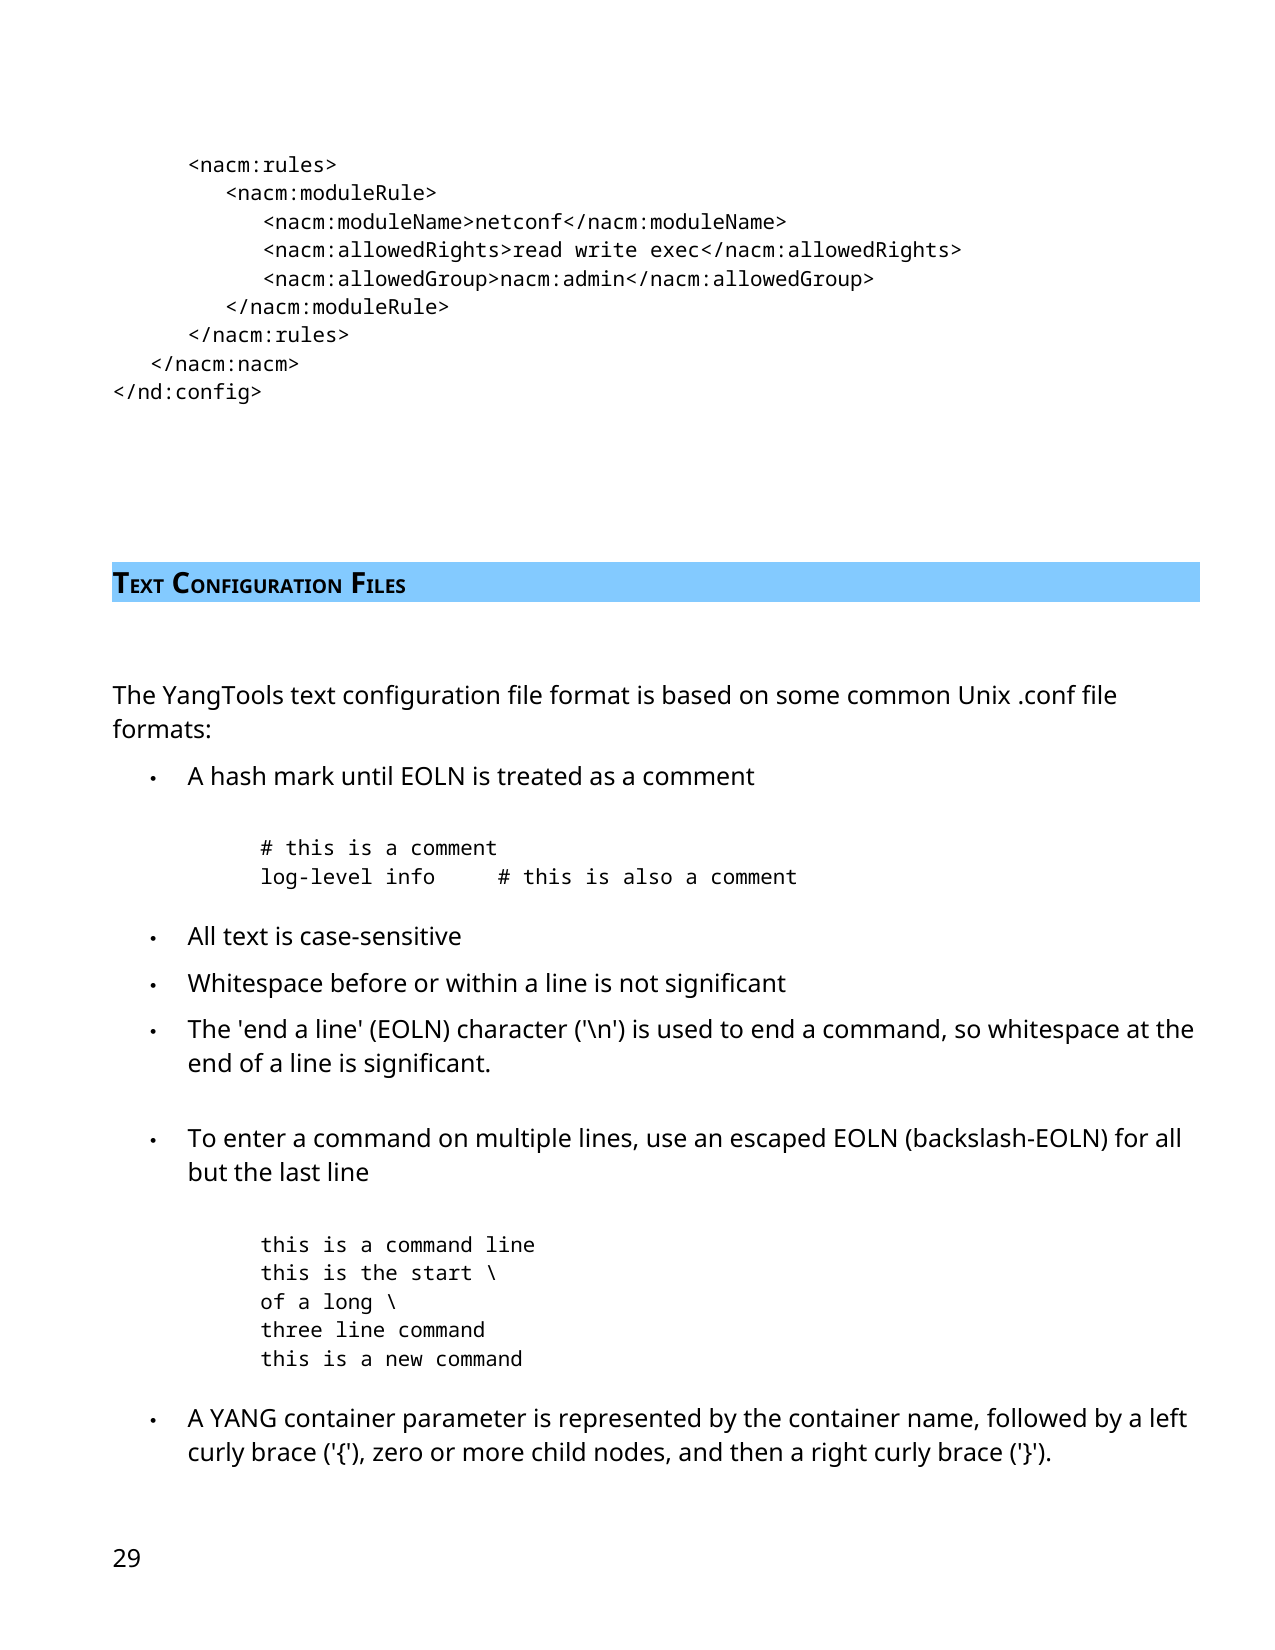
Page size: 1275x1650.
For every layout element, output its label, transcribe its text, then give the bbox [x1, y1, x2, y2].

list A YANG container parameter is represented by the container name, followed by a left curly brace ('{'), zero or more child nodes, and then a right curly brace ('}'). [150, 1401, 1200, 1469]
text log-level info # this is also a comment [112, 862, 1200, 890]
list To enter a command on multiple lines, use an escaped EOLN (backslash-EOLN) for all but the last line [150, 1121, 1200, 1189]
text </nacm:nacm> [112, 349, 1200, 377]
text this is a new command [112, 1344, 1200, 1372]
list All text is case-sensitive [150, 919, 1200, 953]
text of a long \ [112, 1287, 1200, 1315]
text </nacm:rules> [112, 321, 1200, 349]
list Whitespace before or within a line is not significant [150, 965, 1200, 999]
text this is a command line [112, 1230, 1200, 1258]
text </nacm:moduleRule> [112, 292, 1200, 321]
text <nacm:allowedGroup>nacm:admin</nacm:allowedGroup> [112, 264, 1200, 292]
text <nacm:moduleName>netconf</nacm:moduleName> [112, 207, 1200, 235]
text <nacm:moduleRule> [112, 178, 1200, 207]
subtitle Text Configuration Files [112, 562, 1200, 602]
list A hash mark until EOLN is treated as a comment [150, 758, 1200, 792]
text </nd:config> [112, 377, 1200, 406]
text <nacm:rules> [112, 150, 1200, 178]
text three line command [112, 1315, 1200, 1344]
text The YangTools text configuration file format is based on some common Unix .conf file formats: [112, 678, 1200, 746]
text <nacm:allowedRights>read write exec</nacm:allowedRights> [112, 235, 1200, 264]
text this is the start \ [112, 1258, 1200, 1287]
list The 'end a line' (EOLN) character ('\n') is used to end a command, so whitespace at the end of a line is significant. [150, 1012, 1200, 1080]
text # this is a comment [112, 833, 1200, 862]
